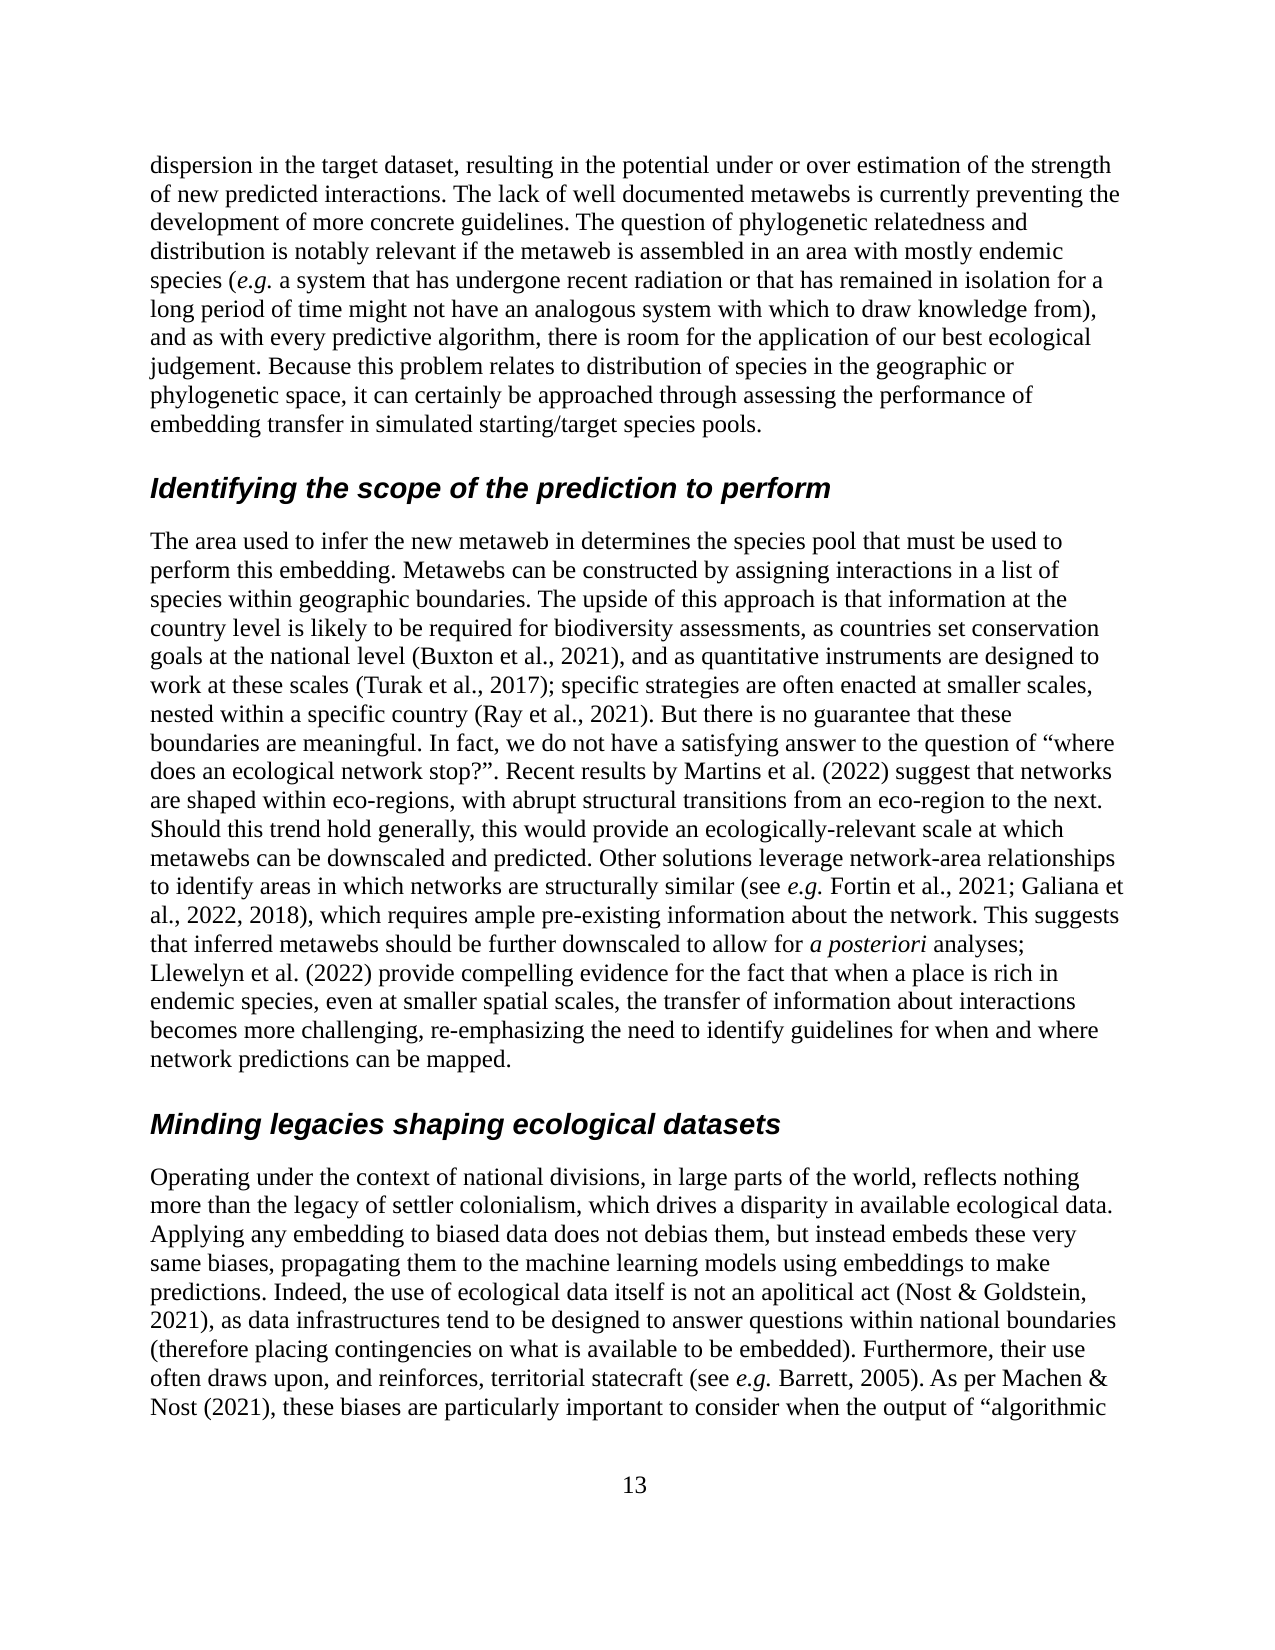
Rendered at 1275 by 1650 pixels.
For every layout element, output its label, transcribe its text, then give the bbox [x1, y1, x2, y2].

subtitle Identifying the scope of the prediction to perform [150, 471, 1125, 505]
text Operating under the context of national divisions, in large parts of the world, reflects nothing more than the legacy of settler colonialism, which drives a disparity in available ecological data. Applying any embedding to biased data does not debias them, but instead embeds these very same biases, propagating them to the machine learning models using embeddings to make predictions. Indeed, the use of ecological data itself is not an apolitical act (Nost & Goldstein, 2021), as data infrastructures tend to be designed to answer questions within national boundaries (therefore placing contingencies on what is available to be embedded). Furthermore, their use often draws upon, and reinforces, territorial statecraft (see e.g. Barrett, 2005). As per Machen & Nost (2021), these biases are particularly important to consider when the output of “algorithmic [150, 1162, 1125, 1420]
text dispersion in the target dataset, resulting in the potential under or over estimation of the strength of new predicted interactions. The lack of well documented metawebs is currently preventing the development of more concrete guidelines. The question of phylogenetic relatedness and distribution is notably relevant if the metaweb is assembled in an area with mostly endemic species (e.g. a system that has undergone recent radiation or that has remained in isolation for a long period of time might not have an analogous system with which to draw knowledge from), and as with every predictive algorithm, there is room for the application of our best ecological judgement. Because this problem relates to distribution of species in the geographic or phylogenetic space, it can certainly be approached through assessing the performance of embedding transfer in simulated starting/target species pools. [150, 150, 1125, 437]
subtitle Minding legacies shaping ecological datasets [150, 1107, 1125, 1140]
text The area used to infer the new metaweb in determines the species pool that must be used to perform this embedding. Metawebs can be constructed by assigning interactions in a list of species within geographic boundaries. The upside of this approach is that information at the country level is likely to be required for biodiversity assessments, as countries set conservation goals at the national level (Buxton et al., 2021), and as quantitative instruments are designed to work at these scales (Turak et al., 2017); specific strategies are often enacted at smaller scales, nested within a specific country (Ray et al., 2021). But there is no guarantee that these boundaries are meaningful. In fact, we do not have a satisfying answer to the question of “where does an ecological network stop?”. Recent results by Martins et al. (2022) suggest that networks are shaped within eco-regions, with abrupt structural transitions from an eco-region to the next. Should this trend hold generally, this would provide an ecologically-relevant scale at which metawebs can be downscaled and predicted. Other solutions leverage network-area relationships to identify areas in which networks are structurally similar (see e.g. Fortin et al., 2021; Galiana et al., 2022, 2018), which requires ample pre-existing information about the network. This suggests that inferred metawebs should be further downscaled to allow for a posteriori analyses; Llewelyn et al. (2022) provide compelling evidence for the fact that when a place is rich in endemic species, even at smaller spatial scales, the transfer of information about interactions becomes more challenging, re-emphasizing the need to identify guidelines for when and where network predictions can be mapped. [150, 526, 1125, 1073]
